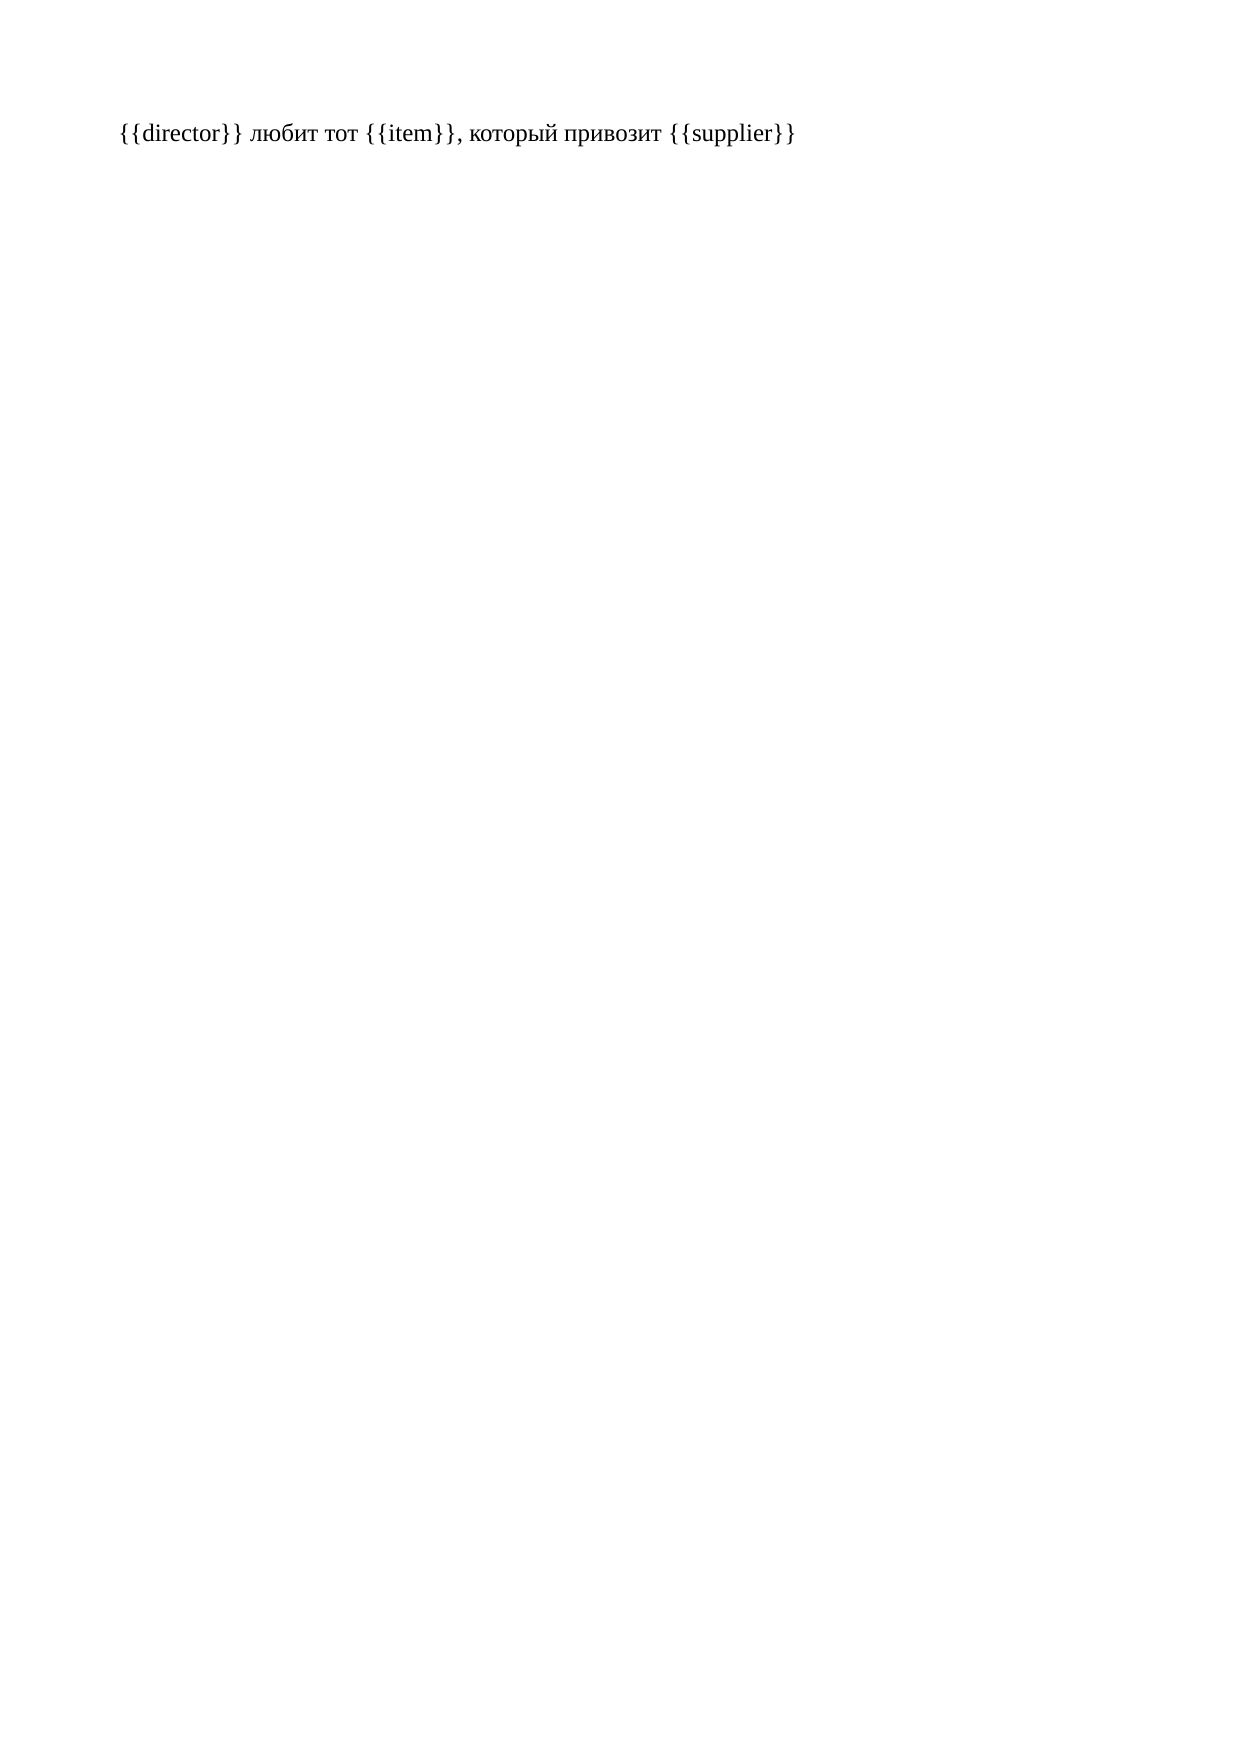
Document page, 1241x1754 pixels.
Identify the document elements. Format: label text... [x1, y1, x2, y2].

text {{director}} любит тот {{item}}, который привозит {{supplier}} [118, 118, 1122, 147]
